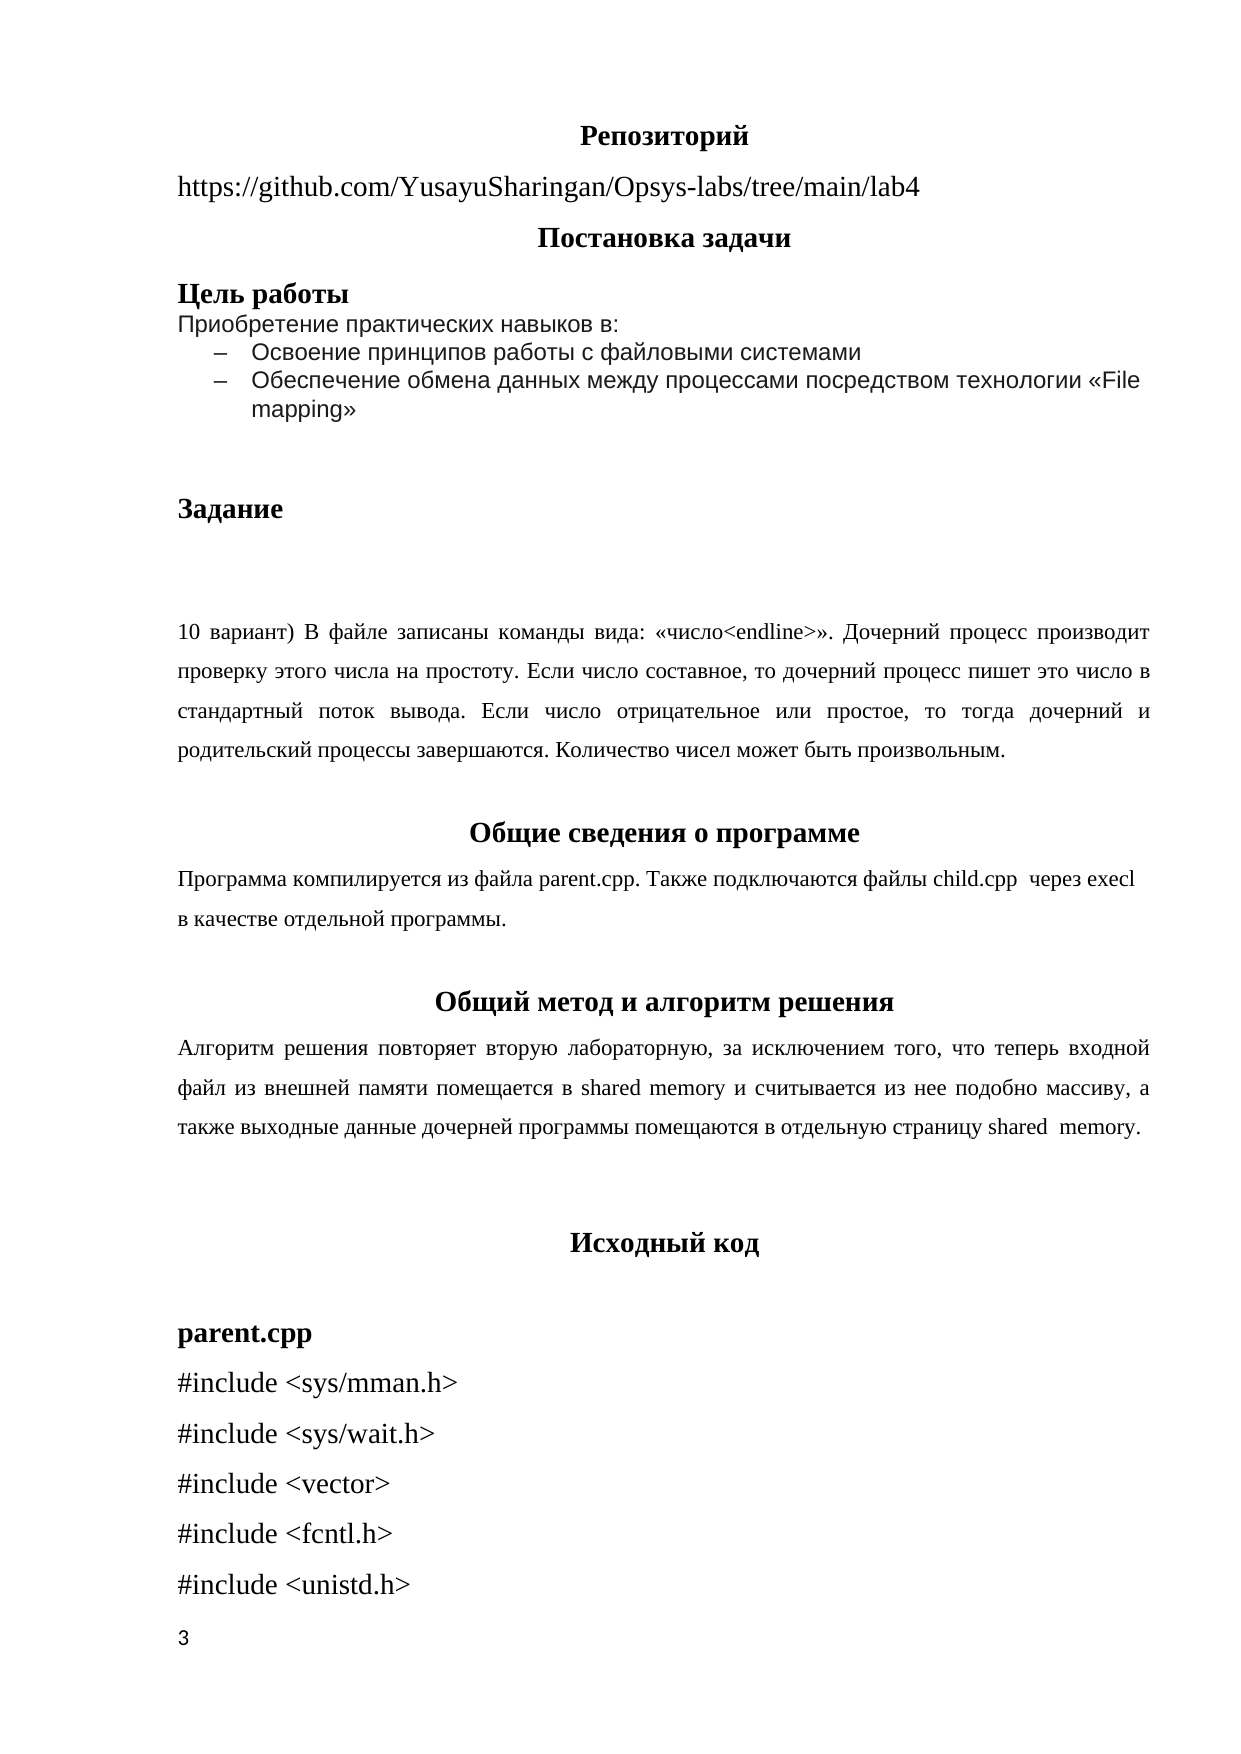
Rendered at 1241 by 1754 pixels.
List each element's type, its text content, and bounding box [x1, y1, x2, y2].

text Репозиторий [177, 118, 1152, 152]
text Программа компилируется из файла parent.cpp. Также подключаются файлы child.cpp через execl в качестве отдельной программы. [177, 865, 1152, 931]
subtitle Цель работы [177, 276, 1152, 309]
text #include <sys/wait.h> [177, 1416, 1152, 1449]
text Общие сведения о программе [177, 815, 1152, 849]
text parent.cpp [177, 1315, 1152, 1349]
text Исходный код [177, 1225, 1152, 1259]
text https://github.com/YusayuSharingan/Opsys-labs/tree/main/lab4 [177, 169, 1152, 203]
text 10 вариант) В файле записаны команды вида: «число<endline>». Дочерний процесс производит проверку этого числа на простоту. Если число составное, то дочерний процесс пишет это число в стандартный поток вывода. Если число отрицательное или простое, то тогда дочерний и родительский процессы завершаются. Количество чисел может быть произвольным. [177, 618, 1152, 762]
list Освоение принципов работы с файловыми системами [213, 338, 1152, 365]
subtitle Обеспечение обмена данных между процессами посредством технологии «File mapping» [213, 366, 1152, 422]
text #include <unistd.h> [177, 1567, 1152, 1600]
text #include <fcntl.h> [177, 1516, 1152, 1550]
text #include <vector> [177, 1466, 1152, 1500]
text Приобретение практических навыков в: [177, 310, 1152, 338]
text Алгоритм решения повторяет вторую лабораторную, за исключением того, что теперь входной файл из внешней памяти помещается в shared memory и считывается из нее подобно массиву, а также выходные данные дочерней программы помещаются в отдельную страницу shared memory. [177, 1034, 1152, 1139]
text Постановка задачи [177, 220, 1152, 254]
text #include <sys/mman.h> [177, 1366, 1152, 1399]
text Общий метод и алгоритм решения [177, 984, 1152, 1017]
subtitle Задание [177, 492, 1152, 525]
